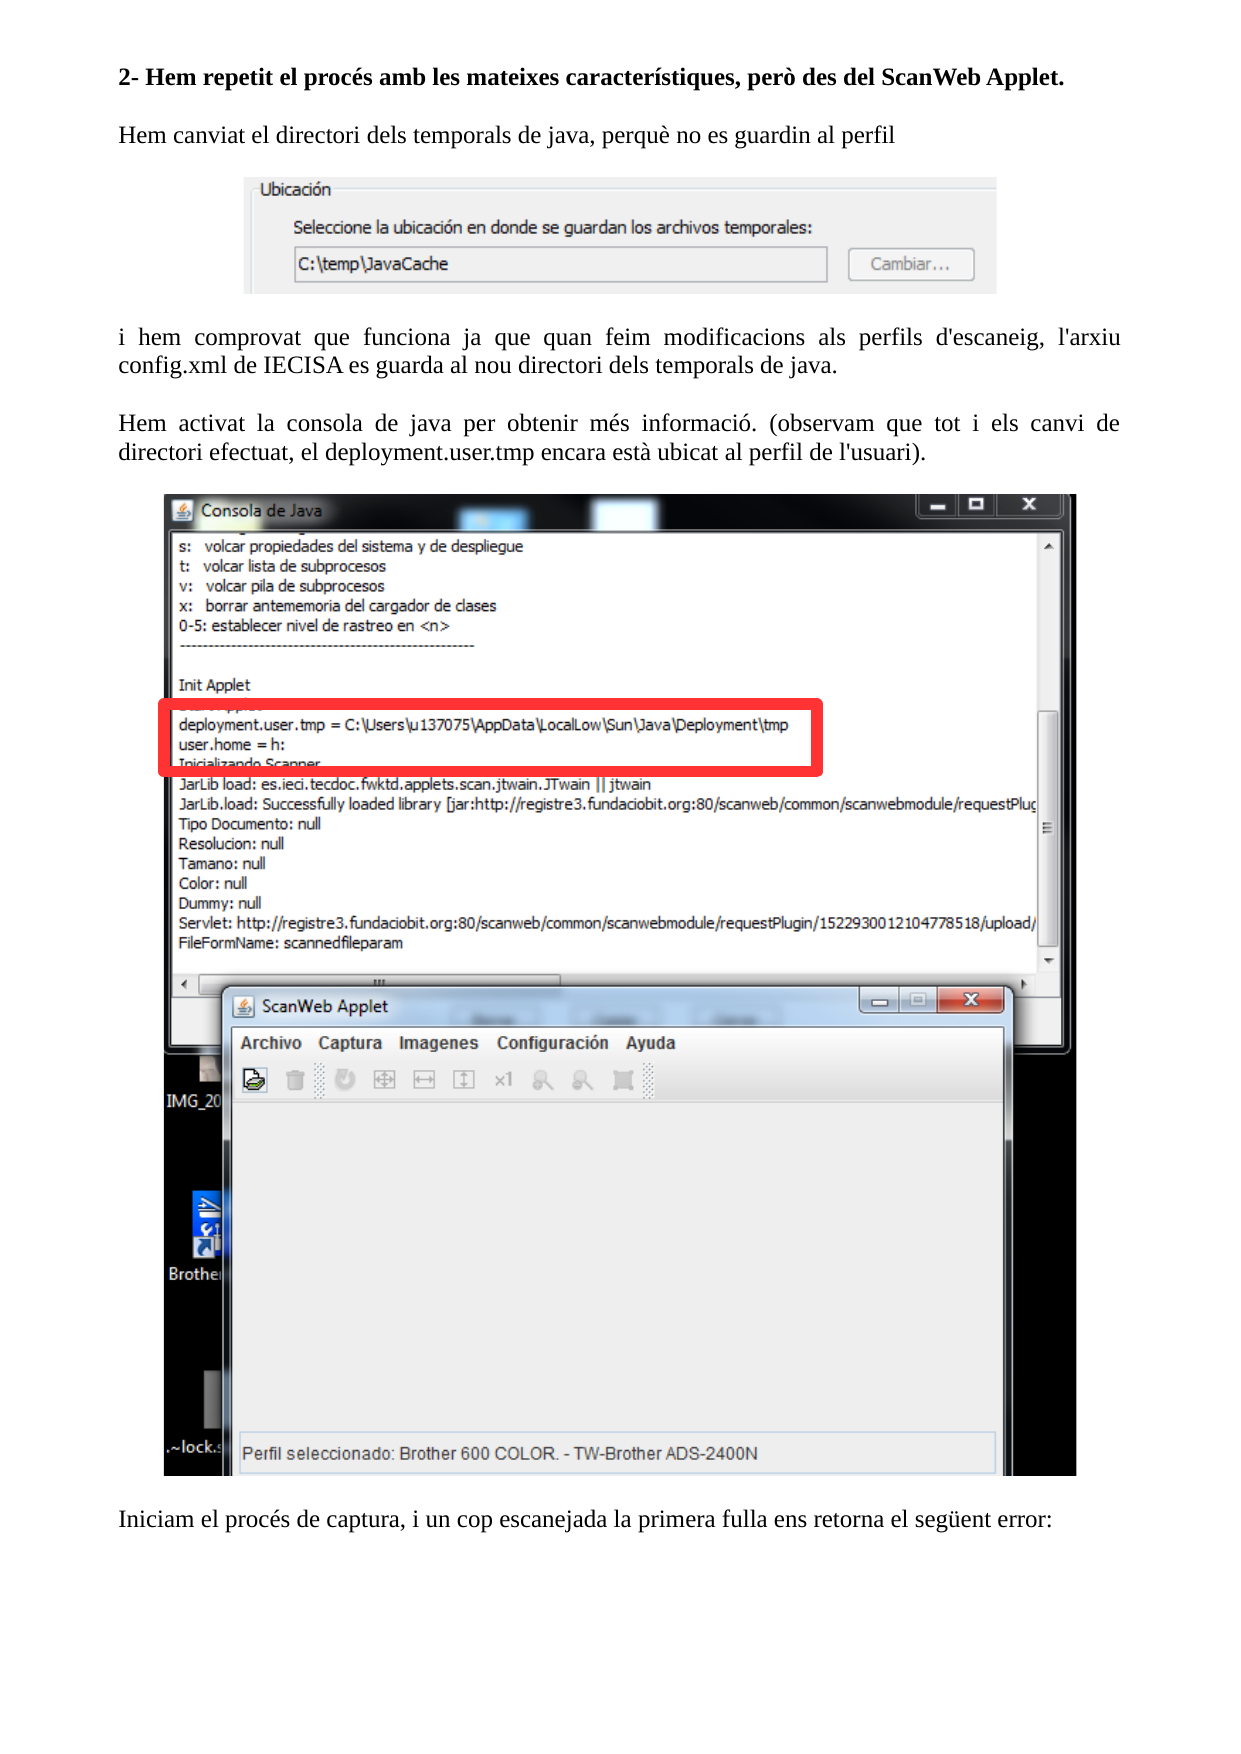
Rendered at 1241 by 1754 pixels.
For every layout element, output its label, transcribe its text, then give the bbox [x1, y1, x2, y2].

text 2- Hem repetit el procés amb les mateixes característiques, però des del ScanWeb Applet. [118, 62, 1122, 91]
picture [163, 494, 1077, 1476]
picture [170, 710, 811, 766]
text Hem canviat el directori dels temporals de java, perquè no es guardin al perfil [118, 120, 1122, 149]
picture [243, 177, 997, 294]
text Hem activat la consola de java per obtenir més informació. (observam que tot i els canvi de directori efectuat, el deployment.user.tmp encara està ubicat al perfil de l'usuari). [118, 408, 1122, 466]
text Iniciam el procés de captura, i un cop escanejada la primera fulla ens retorna el següent error: [118, 1504, 1122, 1533]
text i hem comprovat que funciona ja que quan feim modificacions als perfils d'escaneig, l'arxiu config.xml de IECISA es guarda al nou directori dels temporals de java. [118, 322, 1122, 379]
